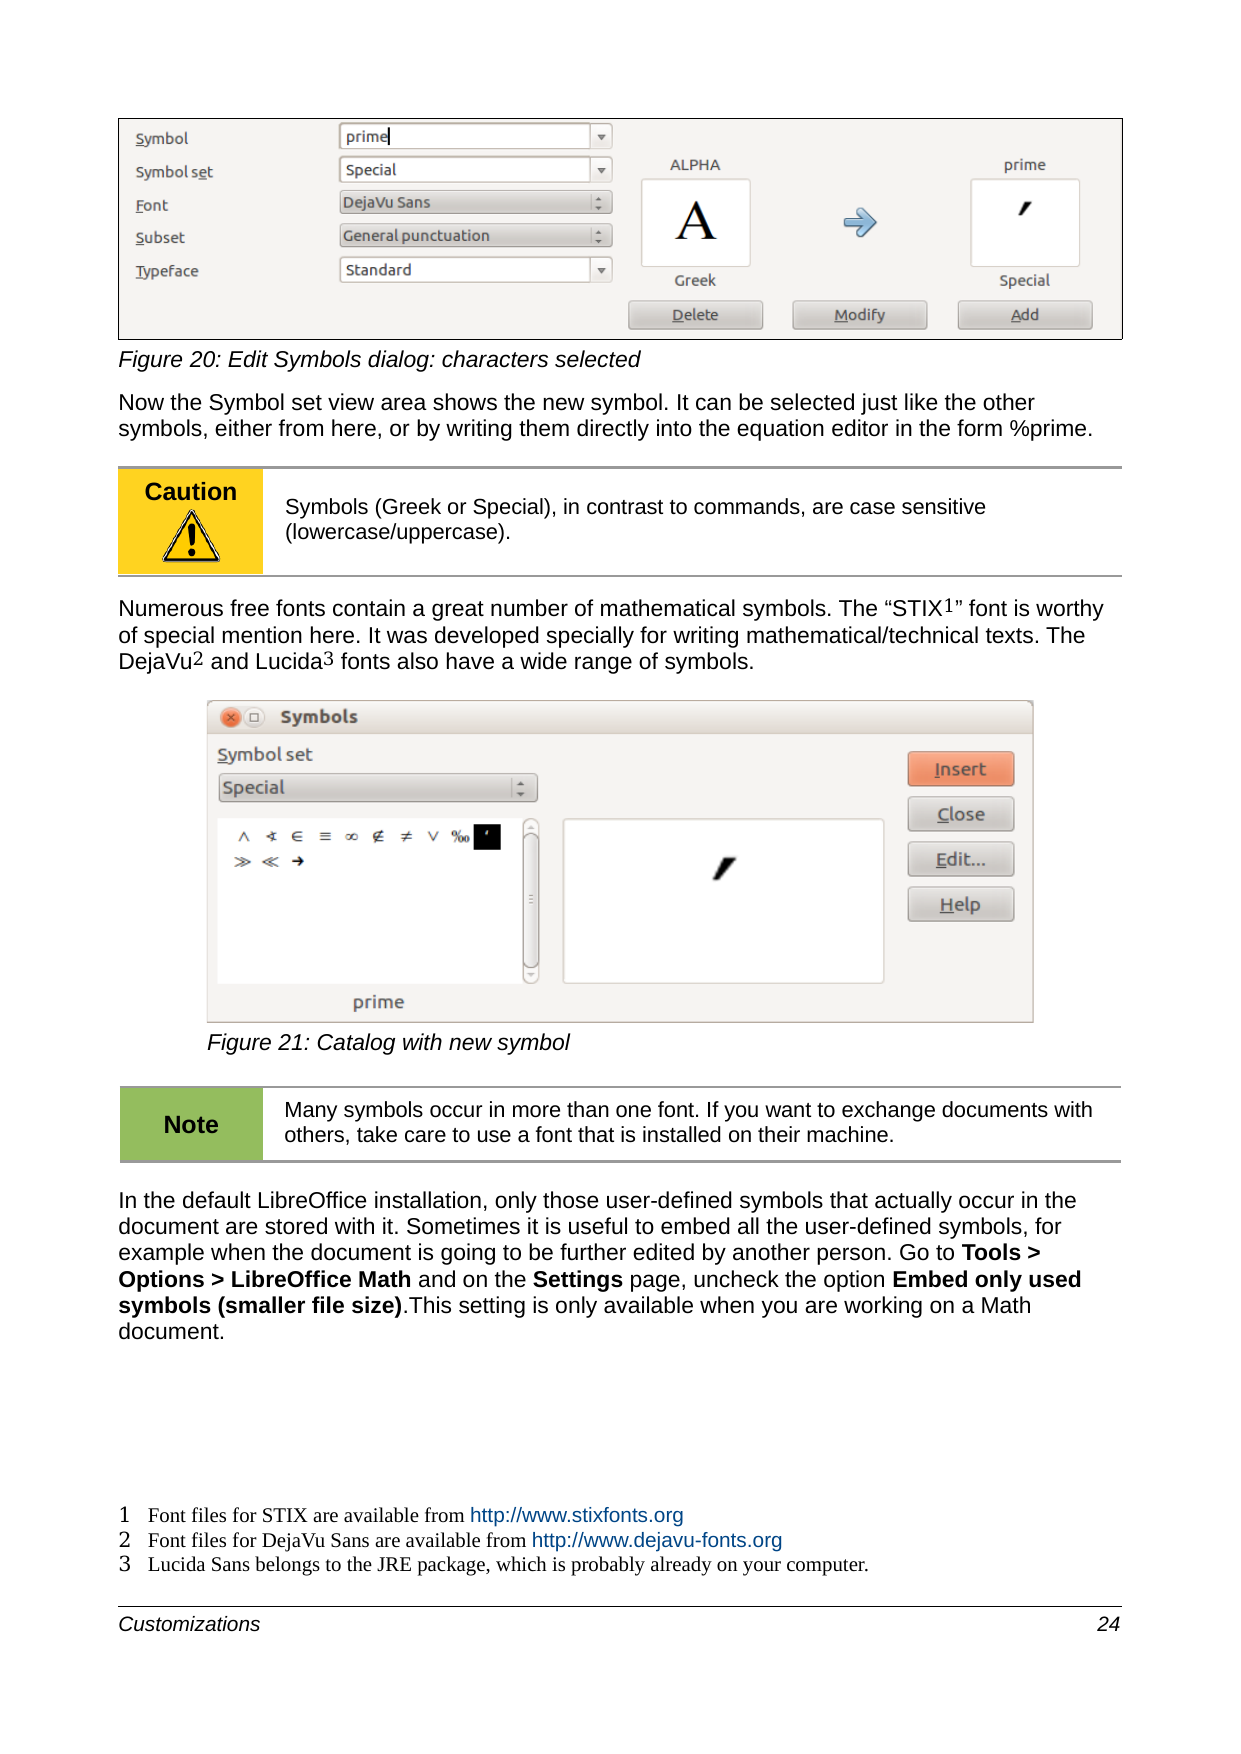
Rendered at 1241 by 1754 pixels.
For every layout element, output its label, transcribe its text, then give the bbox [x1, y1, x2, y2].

text Figure 20: Edit Symbols dialog: characters selected [118, 346, 1122, 372]
text Font files for DejaVu Sans are available from http://www.dejavu-fonts.org [118, 1528, 1122, 1552]
picture [206, 700, 1034, 1023]
table_header Caution [118, 469, 263, 574]
table_header Many symbols occur in more than one font. If you want to exchange documents with others, take care to use a font that is installed on their machine. [263, 1088, 1121, 1160]
text Font files for STIX are available from http://www.stixfonts.org [118, 1503, 1122, 1528]
picture [158, 506, 224, 566]
table_header Note [120, 1088, 263, 1160]
text In the default LibreOffice installation, only those user-defined symbols that actually occur in the document are stored with it. Sometimes it is useful to embed all the user-defined symbols, for example when the document is going to be further edited by another person. Go to Tools > Options > LibreOffice Math and on the Settings page, uncheck the option Embed only used symbols (smaller file size).This setting is only available when you are working on a Math document. [118, 1187, 1122, 1345]
text Figure 21: Catalog with new symbol [207, 1029, 1033, 1055]
text Numerous free fonts contain a great number of mathematical symbols. The “STIX” font is worthy of special mention here. It was developed specially for writing mathematical/technical texts. The DejaVu and Lucida fonts also have a wide range of symbols. [118, 595, 1122, 675]
text Now the Symbol set view area shows the new symbol. It can be selected just like the other symbols, either from here, or by writing them directly into the equation editor in the form %prime. [118, 389, 1122, 441]
table_header Symbols (Greek or Special), in contrast to commands, are case sensitive (lowercase/uppercase). [264, 469, 1122, 574]
text Lucida Sans belongs to the JRE package, which is probably already on your computer. [118, 1552, 1122, 1576]
picture [119, 119, 1122, 339]
